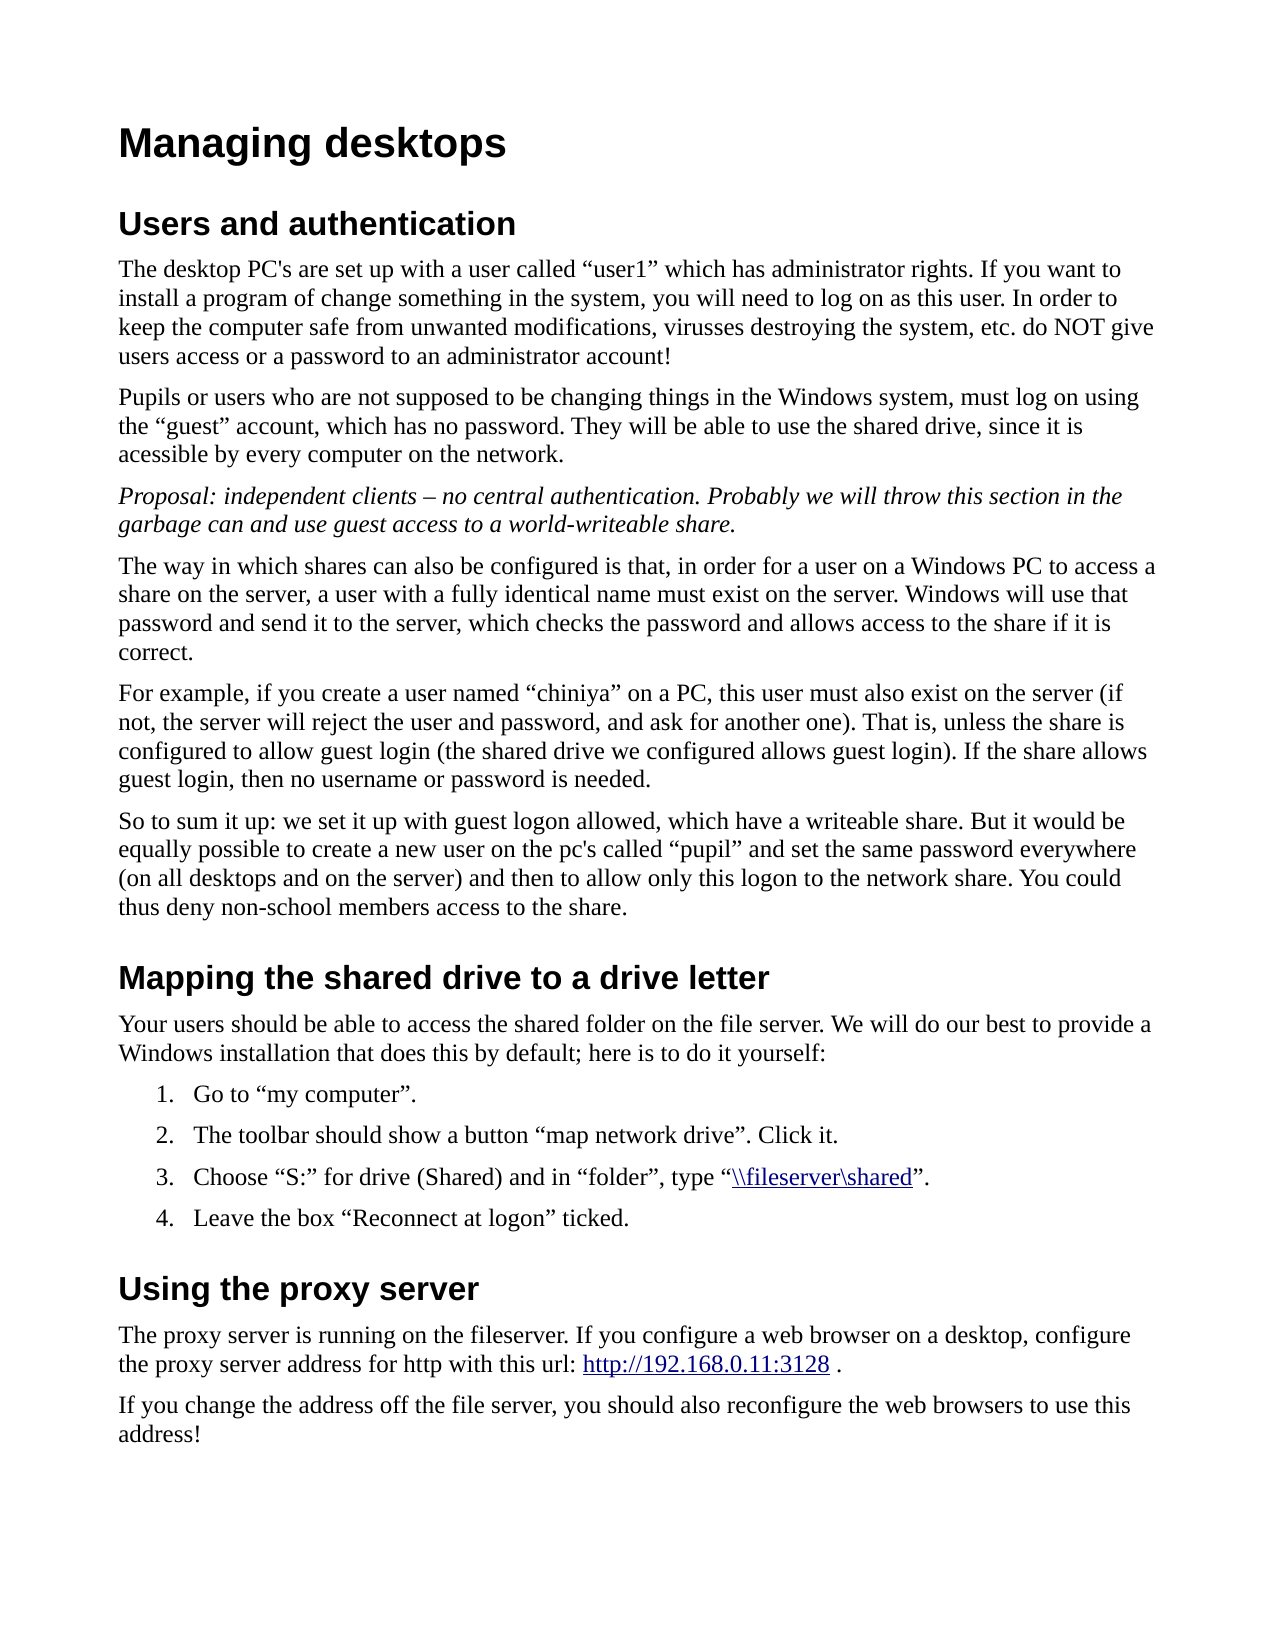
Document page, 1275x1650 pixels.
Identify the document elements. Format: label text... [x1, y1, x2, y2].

list Leave the box “Reconnect at logon” ticked. [156, 1203, 1157, 1232]
text For example, if you create a user named “chiniya” on a PC, this user must also exist on the server (if not, the server will reject the user and password, and ask for another one). That is, unless the share is configured to allow guest login (the shared drive we configured allows guest login). If the share allows guest login, then no username or password is needed. [118, 678, 1157, 793]
list Choose “S:” for drive (Shared) and in “folder”, type “\\fileserver\shared”. [156, 1162, 1157, 1190]
subtitle Users and authentication [118, 203, 1157, 242]
text So to sum it up: we set it up with guest logon allowed, which have a writeable share. But it would be equally possible to create a new user on the pc's called “pupil” and set the same password everywhere (on all desktops and on the server) and then to allow only this logon to the network share. You could thus deny non-school members access to the share. [118, 806, 1157, 921]
subtitle Managing desktops [118, 118, 1157, 166]
subtitle Mapping the shared drive to a drive letter [118, 958, 1157, 997]
list Go to “my computer”. [156, 1079, 1157, 1108]
text Proposal: independent clients – no central authentication. Probably we will throw this section in the garbage can and use guest access to a world-writeable share. [118, 481, 1157, 538]
text The desktop PC's are set up with a user called “user1” which has administrator rights. If you want to install a program of change something in the system, you will need to log on as this user. In order to keep the computer safe from unwanted modifications, virusses destroying the system, etc. do NOT give users access or a password to an administrator account! [118, 254, 1157, 369]
text The way in which shares can also be configured is that, in order for a user on a Windows PC to access a share on the server, a user with a fully identical name must exist on the server. Windows will use that password and send it to the server, which checks the password and allows access to the share if it is correct. [118, 551, 1157, 666]
text Your users should be able to access the shared folder on the file server. We will do our best to provide a Windows installation that does this by default; here is to do it yourself: [118, 1009, 1157, 1067]
text Pupils or users who are not supposed to be changing things in the Windows system, must log on using the “guest” account, which has no password. They will be able to use the shared drive, since it is acessible by every computer on the network. [118, 382, 1157, 468]
list The toolbar should show a button “map network drive”. Click it. [156, 1120, 1157, 1149]
text The proxy server is running on the fileserver. If you configure a web browser on a desktop, configure the proxy server address for http with this url: http://192.168.0.11:3128 . [118, 1320, 1157, 1378]
subtitle Using the proxy server [118, 1269, 1157, 1308]
text If you change the address off the file server, you should also reconfigure the web browsers to use this address! [118, 1390, 1157, 1448]
